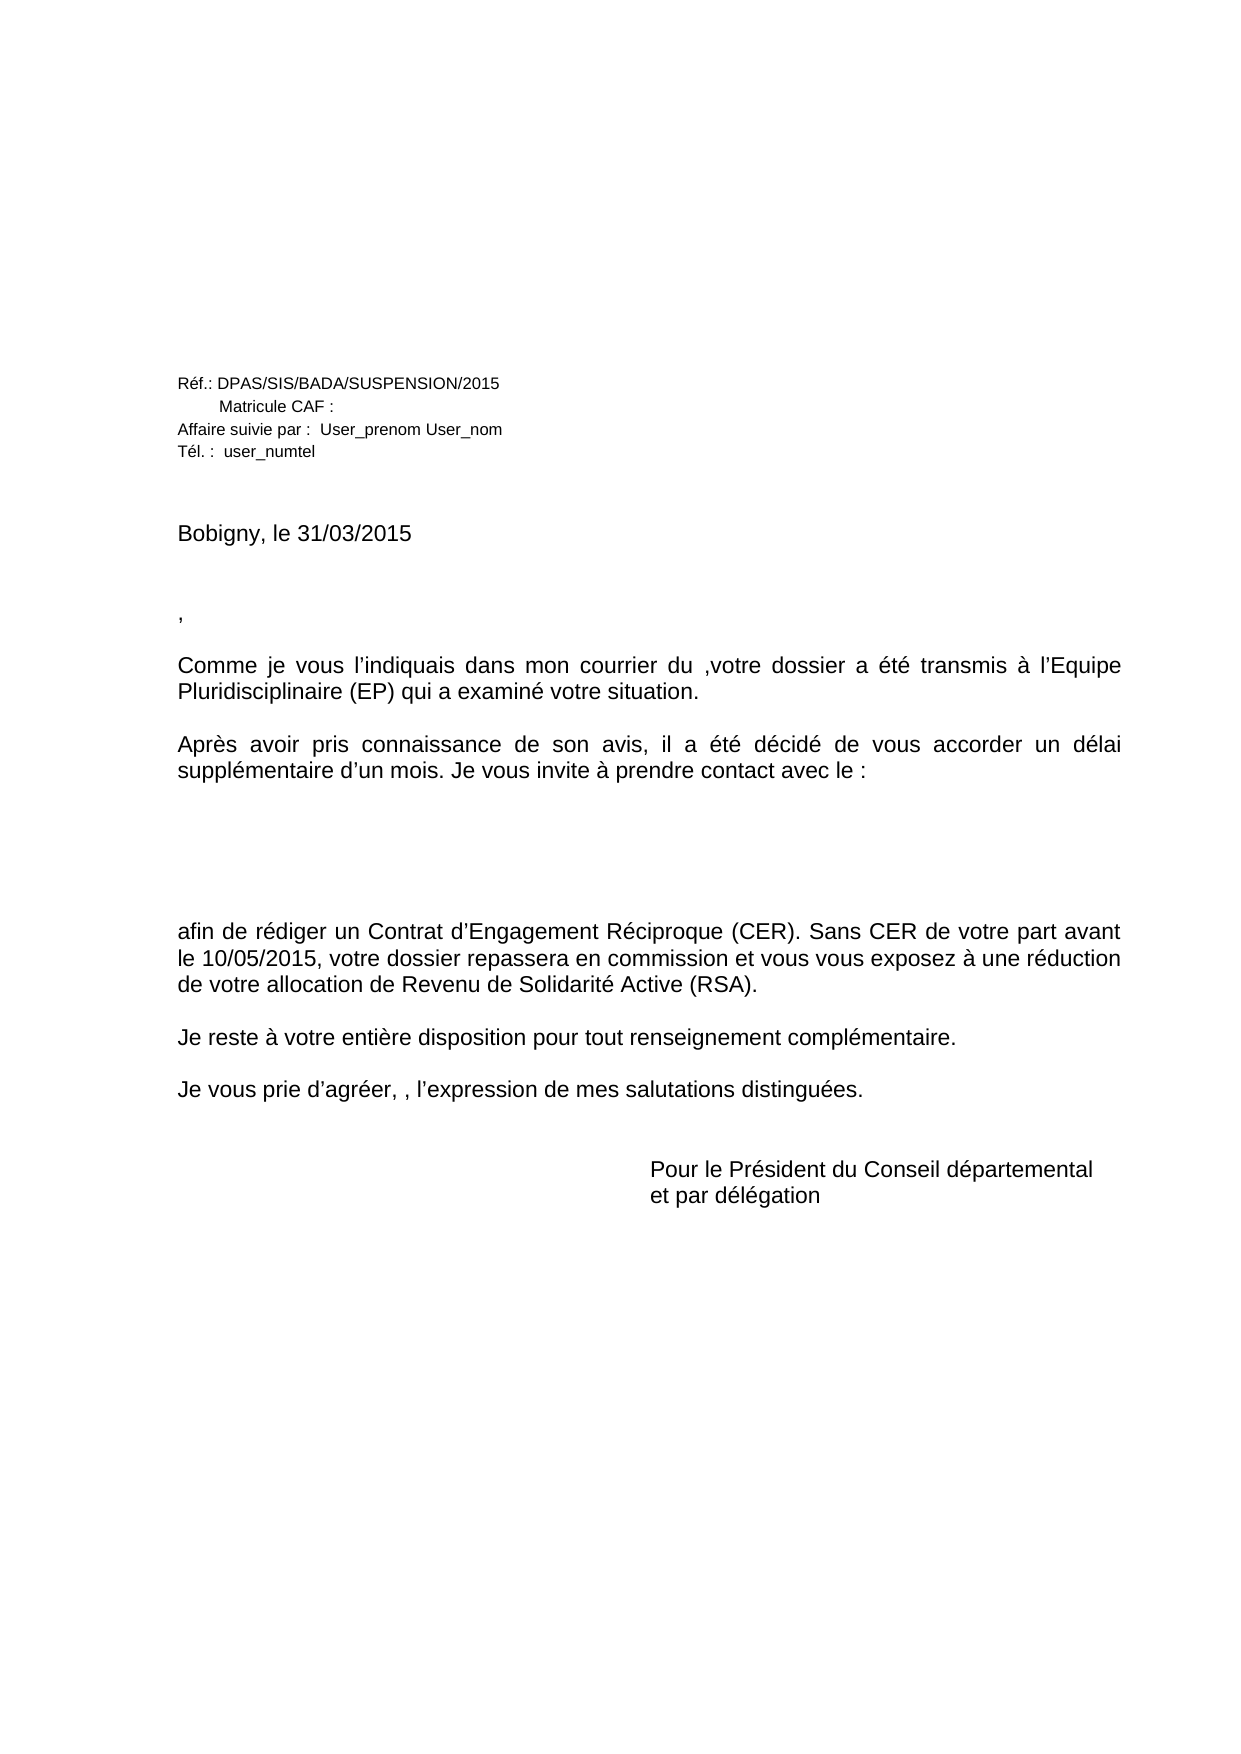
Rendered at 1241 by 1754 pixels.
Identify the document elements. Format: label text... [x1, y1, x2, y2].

text afin de rédiger un Contrat d’Engagement Réciproque (CER). Sans CER de votre part avant le 10/05/2015, votre dossier repassera en commission et vous vous exposez à une réduction de votre allocation de Revenu de Solidarité Active (RSA). [177, 918, 1122, 997]
text et par délégation [650, 1182, 1122, 1208]
table_cell Réf.: DPAS/SIS/BADA/SUSPENSION/2015 Matricule CAF : Affaire suivie par : user_prenom user_nom Tél. : user_numtel Bobigny, le 31/03/2015 [177, 371, 649, 546]
table_cell [650, 371, 1122, 546]
text Je reste à votre entière disposition pour tout renseignement complémentaire. [177, 1024, 1122, 1050]
table_cell [177, 271, 649, 371]
text Pour le Président du Conseil départemental [650, 1156, 1122, 1182]
text , [177, 599, 1122, 625]
text Après avoir pris connaissance de son avis, il a été décidé de vous accorder un délai supplémentaire d’un mois. Je vous invite à prendre contact avec le : [177, 731, 1122, 783]
table_header [650, 233, 1122, 271]
text Je vous prie d’agréer, , l’expression de mes salutations distinguées. [177, 1076, 1122, 1103]
table_cell [650, 271, 1122, 371]
table_header [177, 233, 649, 271]
text Comme je vous l’indiquais dans mon courrier du ,votre dossier a été transmis à l’Equipe Pluridisciplinaire (EP) qui a examiné votre situation. [177, 652, 1122, 704]
